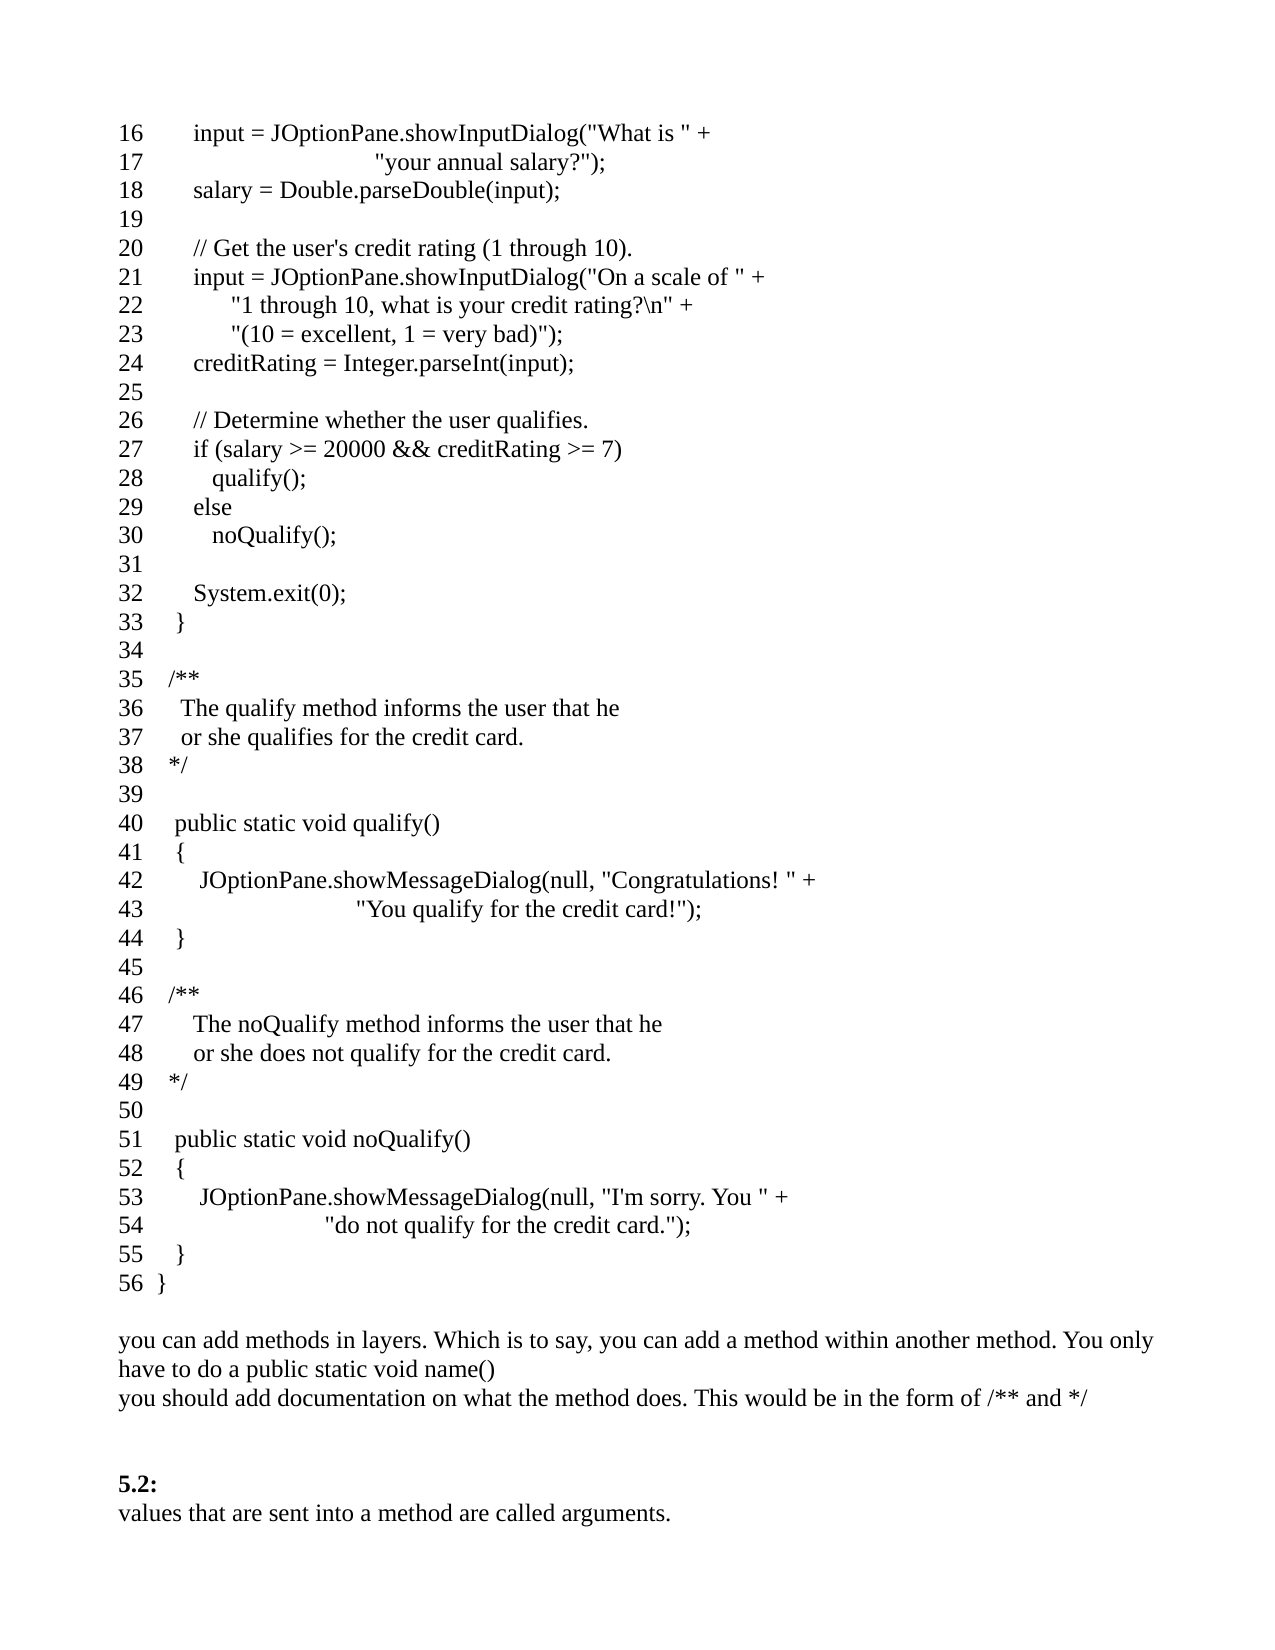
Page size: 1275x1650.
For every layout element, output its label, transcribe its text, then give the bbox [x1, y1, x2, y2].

text 5.2: [118, 1469, 1157, 1498]
text 36 The qualify method informs the user that he [118, 693, 1157, 722]
text 19 [118, 204, 1157, 233]
text 29 else [118, 492, 1157, 521]
text 51 public static void noQualify() [118, 1124, 1157, 1153]
text 42 JOptionPane.showMessageDialog(null, "Congratulations! " + [118, 866, 1157, 894]
text 50 [118, 1096, 1157, 1124]
text 34 [118, 636, 1157, 664]
text 31 [118, 549, 1157, 578]
text 23 "(10 = excellent, 1 = very bad)"); [118, 319, 1157, 348]
text 56 } [118, 1268, 1157, 1297]
text 55 } [118, 1239, 1157, 1268]
text 33 } [118, 607, 1157, 636]
text 41 { [118, 837, 1157, 866]
text 45 [118, 952, 1157, 981]
text 47 The noQualify method informs the user that he [118, 1009, 1157, 1038]
text 54 "do not qualify for the credit card."); [118, 1211, 1157, 1239]
text you should add documentation on what the method does. This would be in the form of /** and */ [118, 1383, 1157, 1412]
text 46 /** [118, 981, 1157, 1009]
text 22 "1 through 10, what is your credit rating?\n" + [118, 291, 1157, 319]
text 37 or she qualifies for the credit card. [118, 722, 1157, 751]
text 25 [118, 377, 1157, 406]
text 20 // Get the user's credit rating (1 through 10). [118, 233, 1157, 262]
text 28 qualify(); [118, 463, 1157, 492]
text you can add methods in layers. Which is to say, you can add a method within another method. You only have to do a public static void name() [118, 1326, 1157, 1383]
text 52 { [118, 1153, 1157, 1182]
text values that are sent into a method are called arguments. [118, 1498, 1157, 1527]
text 53 JOptionPane.showMessageDialog(null, "I'm sorry. You " + [118, 1182, 1157, 1211]
text 27 if (salary >= 20000 && creditRating >= 7) [118, 434, 1157, 463]
text 21 input = JOptionPane.showInputDialog("On a scale of " + [118, 262, 1157, 291]
text 43 "You qualify for the credit card!"); [118, 894, 1157, 923]
text 39 [118, 779, 1157, 808]
text 44 } [118, 923, 1157, 952]
text 26 // Determine whether the user qualifies. [118, 406, 1157, 434]
text 49 */ [118, 1067, 1157, 1096]
text 18 salary = Double.parseDouble(input); [118, 176, 1157, 204]
text 24 creditRating = Integer.parseInt(input); [118, 348, 1157, 377]
text 38 */ [118, 751, 1157, 779]
text 16 input = JOptionPane.showInputDialog("What is " + [118, 118, 1157, 147]
text 48 or she does not qualify for the credit card. [118, 1038, 1157, 1067]
text 35 /** [118, 664, 1157, 693]
text 32 System.exit(0); [118, 578, 1157, 607]
text 17 "your annual salary?"); [118, 147, 1157, 176]
text 40 public static void qualify() [118, 808, 1157, 837]
text 30 noQualify(); [118, 521, 1157, 549]
